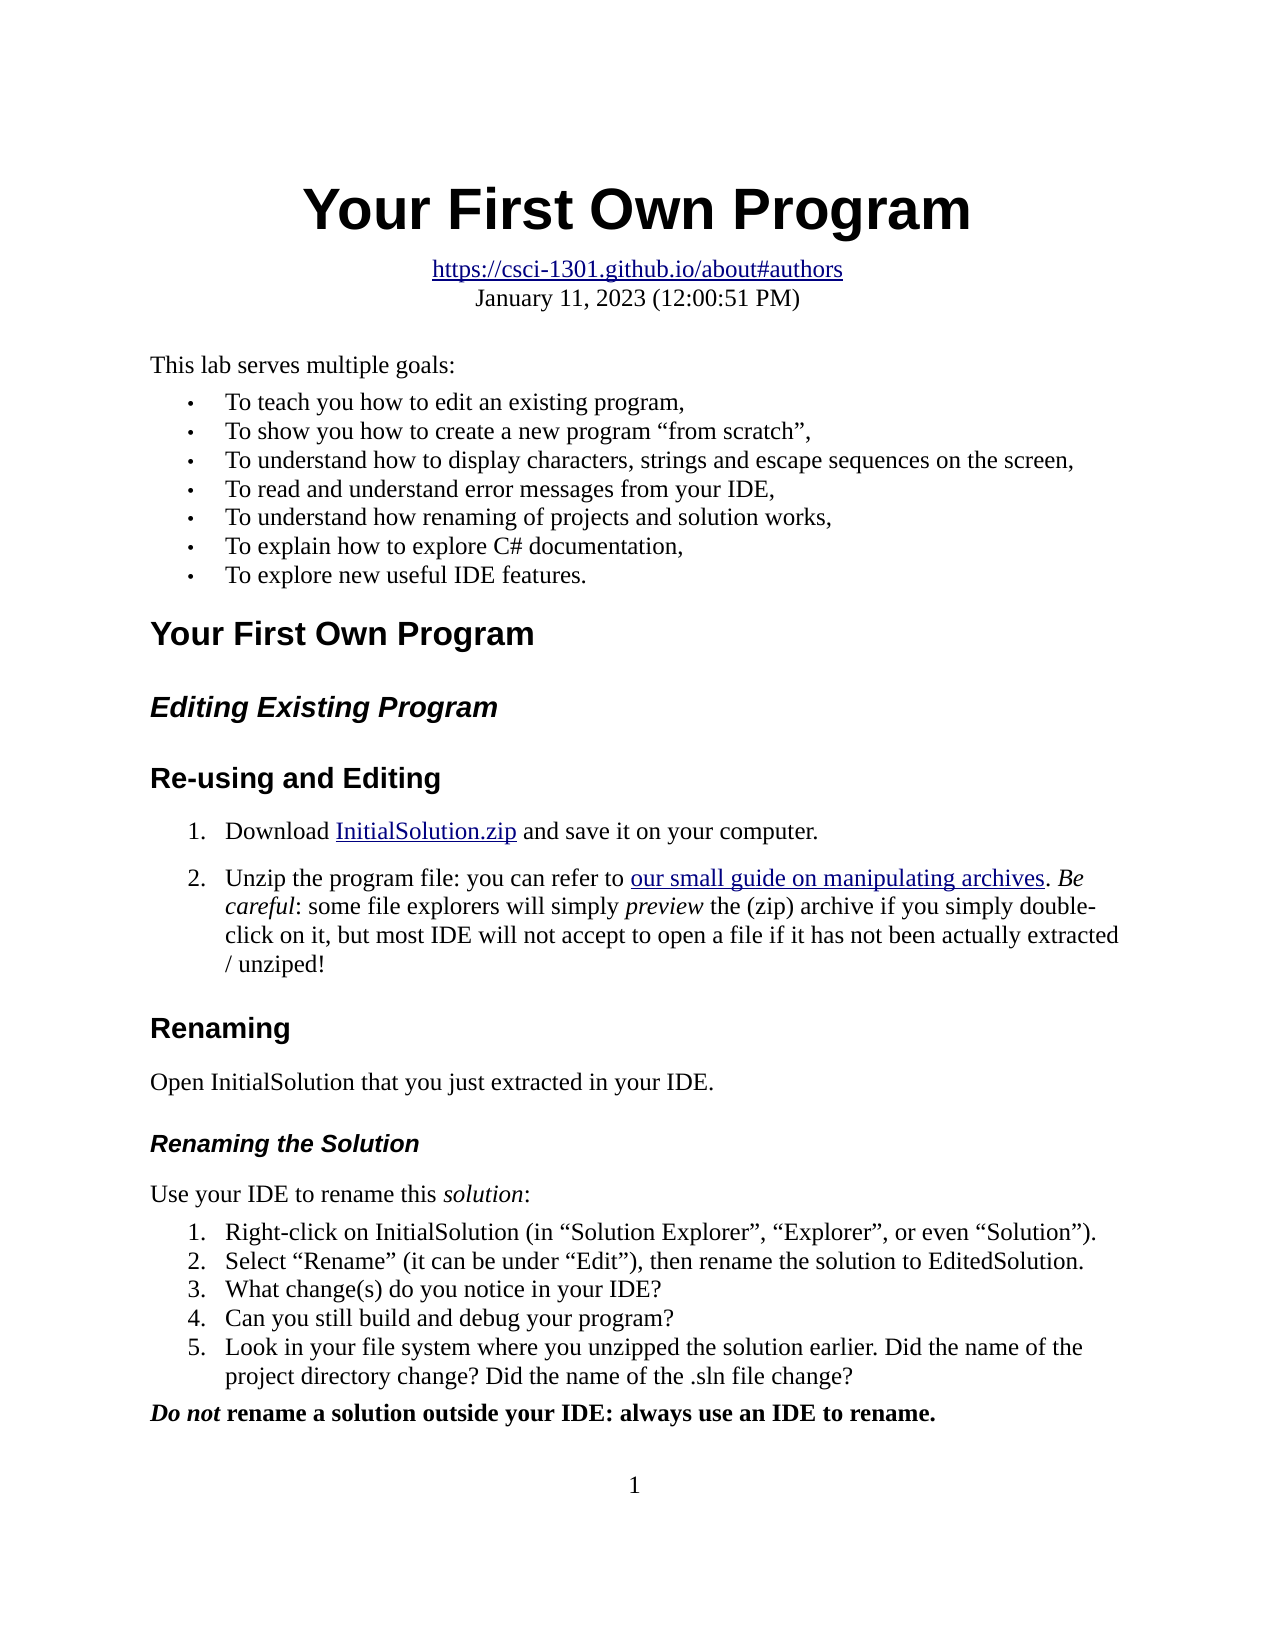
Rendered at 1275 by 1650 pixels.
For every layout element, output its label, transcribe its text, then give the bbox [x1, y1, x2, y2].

list Download InitialSolution.zip and save it on your computer. [187, 816, 1125, 845]
list To explain how to explore C# documentation, [187, 531, 1125, 560]
subtitle Your First Own Program [150, 614, 1125, 652]
text Open InitialSolution that you just extracted in your IDE. [150, 1067, 1125, 1095]
list To show you how to create a new program “from scratch”, [187, 416, 1125, 445]
subtitle Renaming [150, 1012, 1125, 1045]
list To understand how renaming of projects and solution works, [187, 502, 1125, 531]
list To explore new useful IDE features. [187, 560, 1125, 589]
subtitle Editing Existing Program [150, 690, 1125, 723]
list Look in your file system where you unzipped the solution earlier. Did the name of the project directory change? Did the name of the .sln file change? [187, 1332, 1125, 1389]
list Unzip the program file: you can refer to our small guide on manipulating archives. Be careful: some file explorers will simply preview the (zip) archive if you simply double-click on it, but most IDE will not accept to open a file if it has not been actually extracted / unziped! [187, 863, 1125, 978]
list Right-click on InitialSolution (in “Solution Explorer”, “Explorer”, or even “Solution”). [187, 1217, 1125, 1246]
subtitle Renaming the Solution [150, 1129, 1125, 1158]
subtitle Re-using and Editing [150, 761, 1125, 794]
list Can you still build and debug your program? [187, 1303, 1125, 1332]
title Your First Own Program [150, 175, 1125, 242]
list To understand how to display characters, strings and escape sequences on the screen, [187, 445, 1125, 474]
list Select “Rename” (it can be under “Edit”), then rename the solution to EditedSolution. [187, 1246, 1125, 1274]
text Use your IDE to rename this solution: [150, 1179, 1125, 1208]
text This lab serves multiple goals: [150, 350, 1125, 378]
list To teach you how to edit an existing program, [187, 387, 1125, 416]
list What change(s) do you notice in your IDE? [187, 1274, 1125, 1303]
text Do not rename a solution outside your IDE: always use an IDE to rename. [150, 1398, 1125, 1427]
list To read and understand error messages from your IDE, [187, 474, 1125, 502]
text January 11, 2023 (12:00:51 PM) [150, 283, 1125, 312]
text https://csci-1301.github.io/about#authors [150, 254, 1125, 283]
